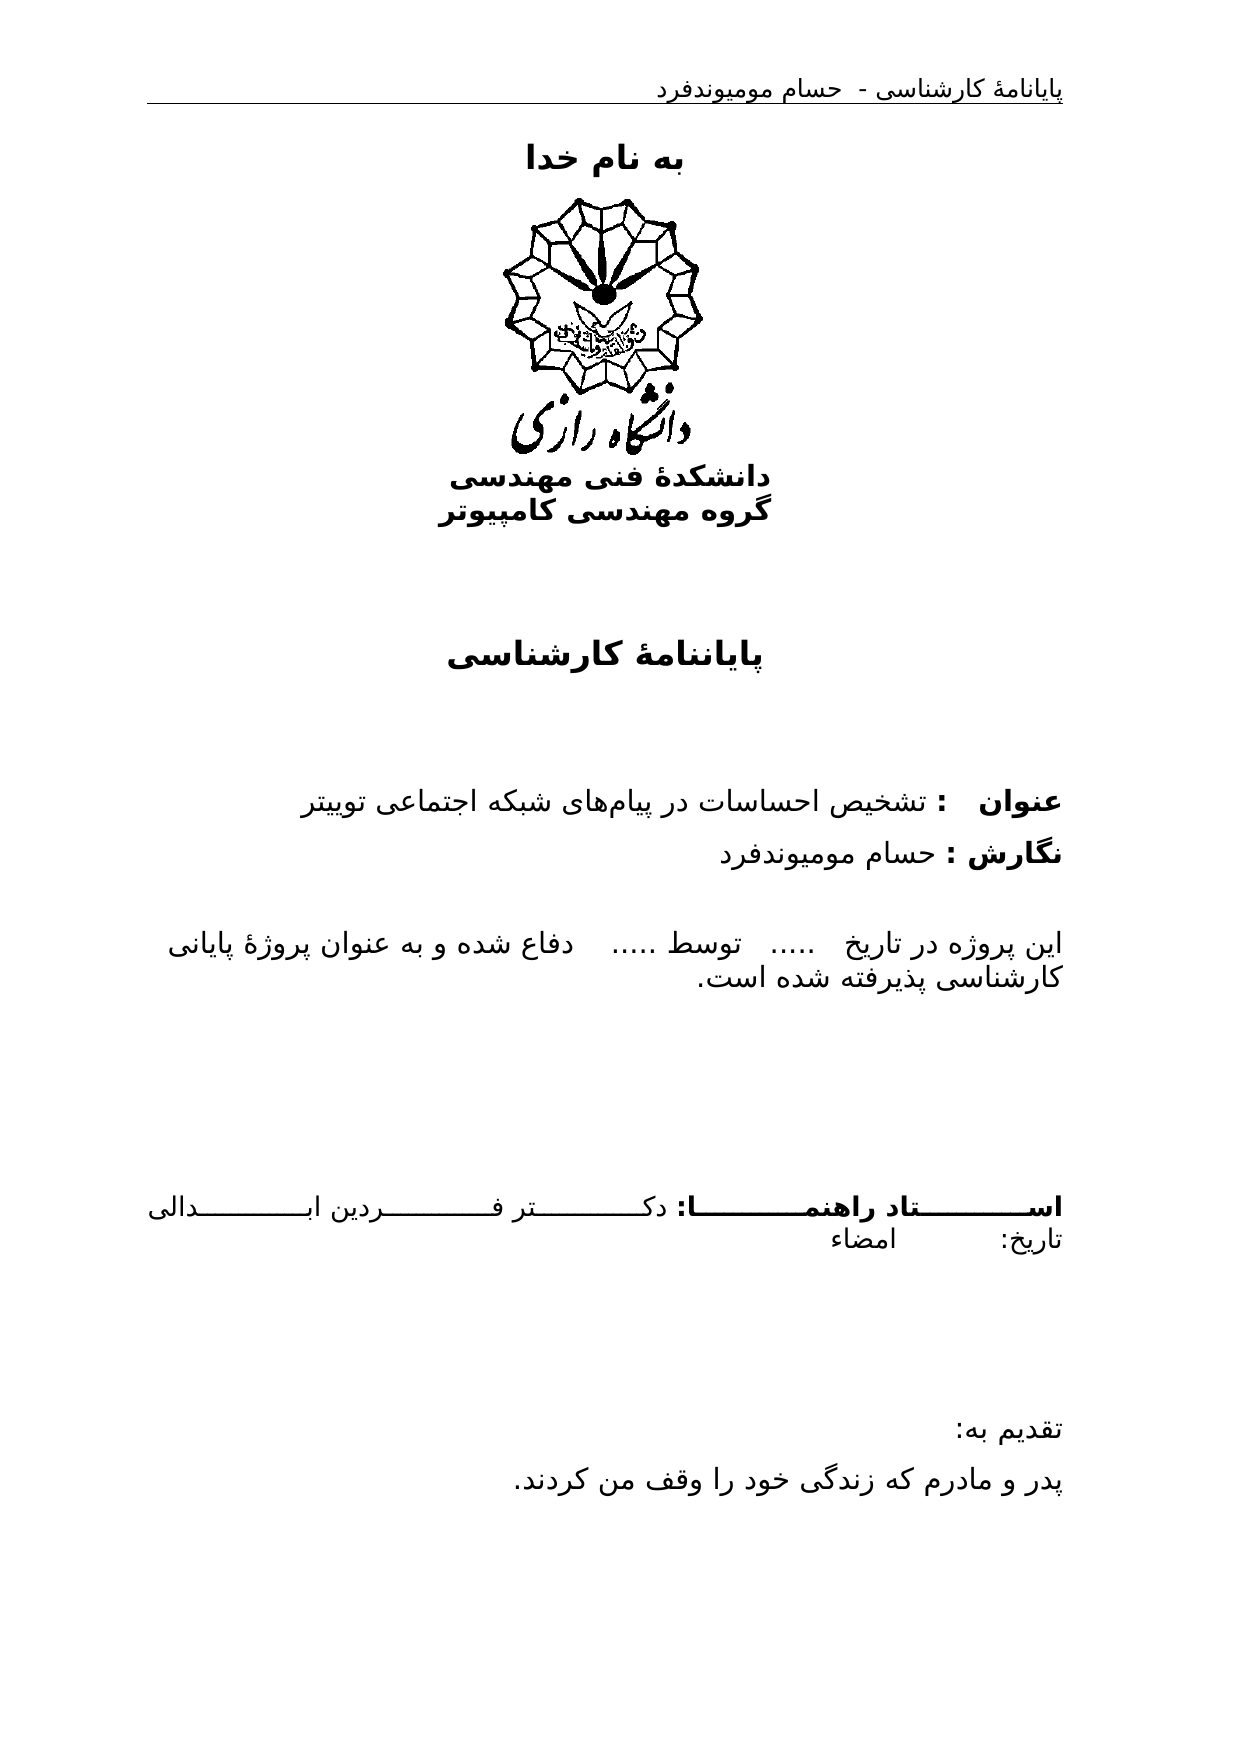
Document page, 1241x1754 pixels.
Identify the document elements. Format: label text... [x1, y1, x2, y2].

text پدر و مادرم که زندگی خود را وقف من کردند. [147, 1462, 1063, 1496]
text این پروژه در تاریخ ..... توسط ..... دفاع شده و به عنوان پروژۀ پایانی کارشناسی پذیرفته شده است. [147, 926, 1063, 994]
text عنوان : تشخیص احساسات در پیام‌های شبکه اجتماعی توییتر [147, 770, 1063, 822]
text پایان­نامۀ کارشناسی [147, 634, 1063, 673]
text نگارش : حسام مومیوندفرد [147, 822, 1063, 874]
text به نام خدا [147, 138, 1063, 177]
text تقدیم به: [147, 1411, 1063, 1445]
text گروه مهندسی کامپیوتر [147, 493, 1063, 527]
text دانشکدۀ فنی مهندسی [147, 459, 1063, 493]
picture [487, 196, 722, 459]
text استاد راهنما: دکتر فردین ابدالی تاریخ: امضاء [147, 1192, 1063, 1255]
